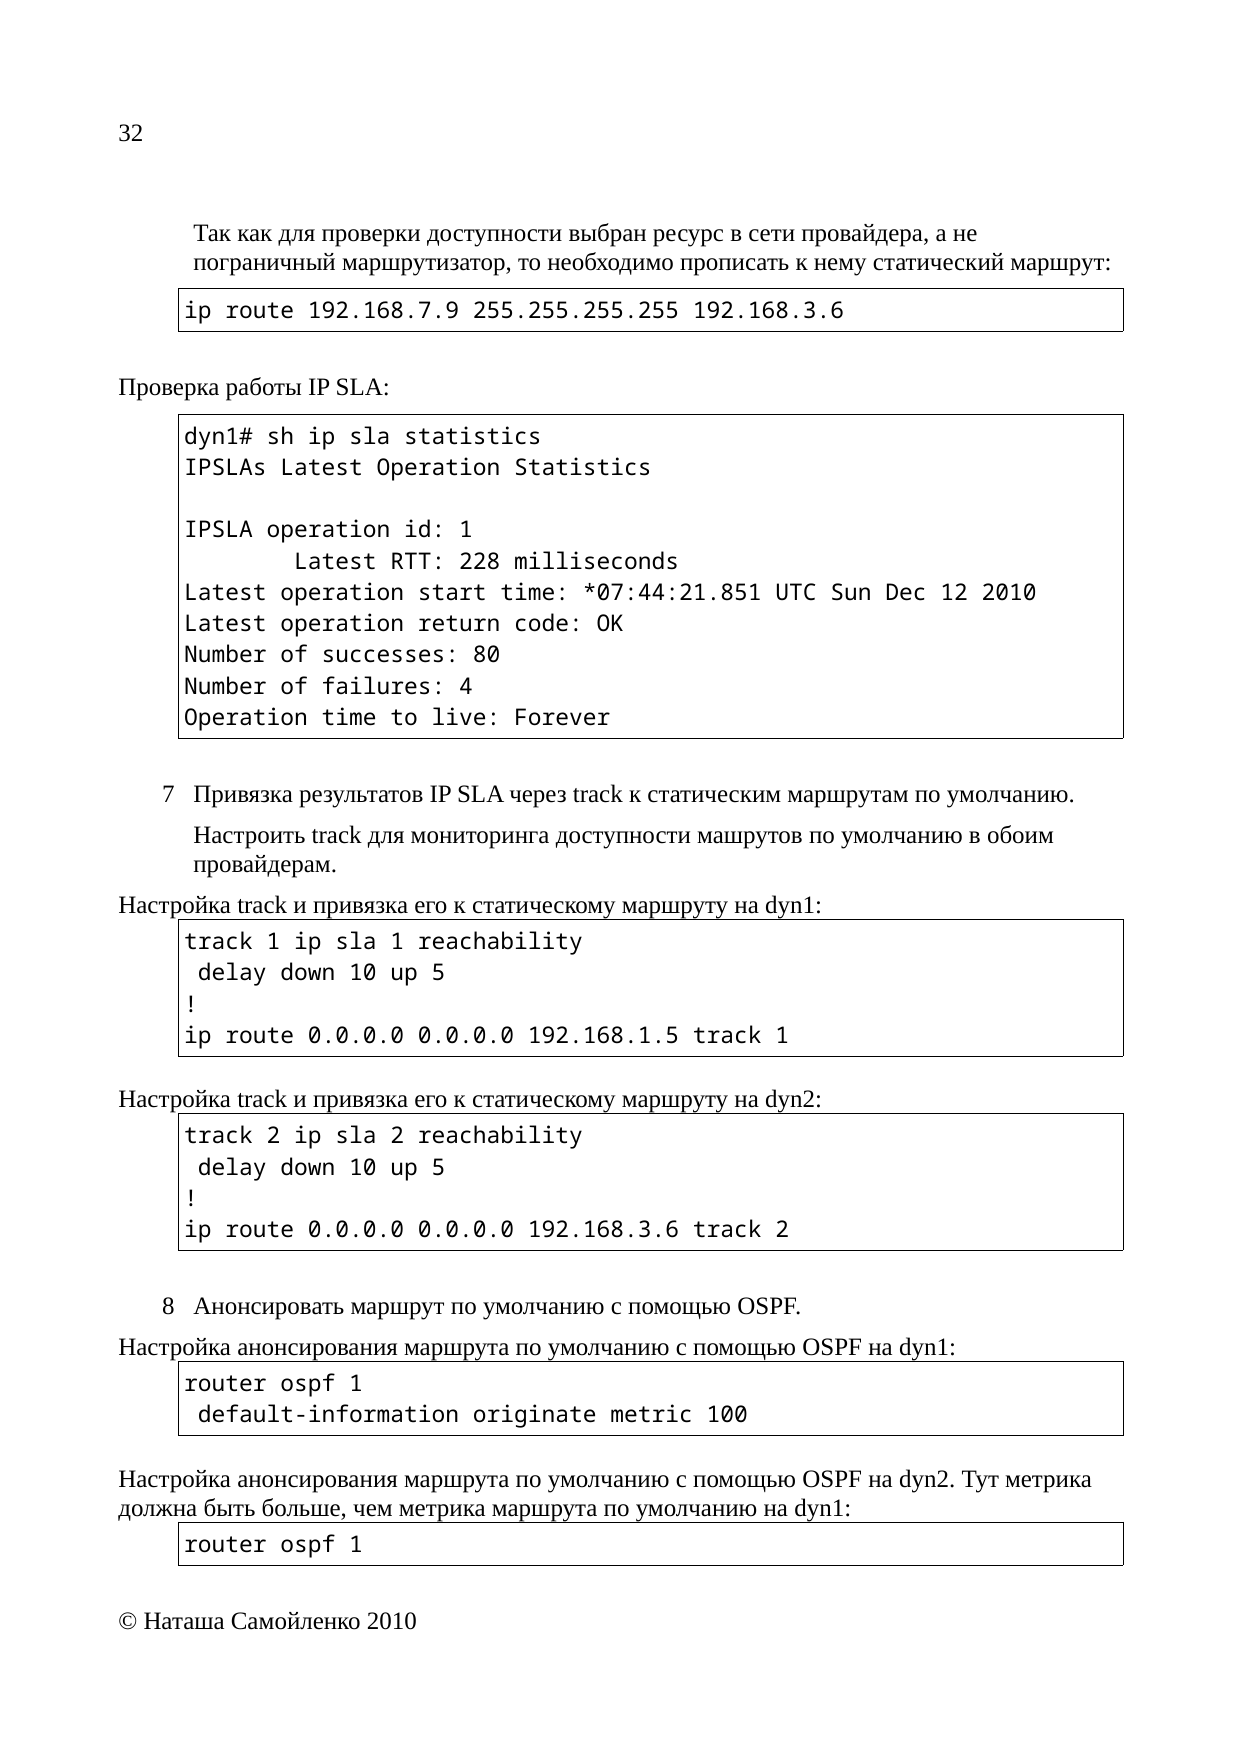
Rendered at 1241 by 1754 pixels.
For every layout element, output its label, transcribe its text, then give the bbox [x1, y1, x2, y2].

list Привязка результатов IP SLA через track к статическим маршрутам по умолчанию. [156, 779, 1122, 808]
text Настройка track и привязка его к статическому маршруту на dyn1: [118, 890, 1122, 919]
list Настроить track для мониторинга доступности машрутов по умолчанию в обоим провайдерам. [156, 820, 1122, 878]
list Так как для проверки доступности выбран ресурс в сети провайдера, а не пограничный маршрутизатор, то необходимо прописать к нему статический маршрут: [156, 218, 1122, 276]
text Проверка работы IP SLA: [118, 372, 1122, 401]
table_header track 1 ip sla 1 reachability delay down 10 up 5 ! ip route 0.0.0.0 0.0.0.0 192.168.1.5 track 1 [179, 920, 1123, 1056]
text Настройка анонсирования маршрута по умолчанию с помощью OSPF на dyn1: [118, 1332, 1122, 1361]
table_header router ospf 1 [179, 1523, 1123, 1564]
list Анонсировать маршрут по умолчанию с помощью OSPF. [156, 1291, 1122, 1320]
text Настройка track и привязка его к статическому маршруту на dyn2: [118, 1084, 1122, 1113]
table_header router ospf 1 default-information originate metric 100 [179, 1362, 1123, 1435]
table_header track 2 ip sla 2 reachability delay down 10 up 5 ! ip route 0.0.0.0 0.0.0.0 192.168.3.6 track 2 [179, 1114, 1123, 1250]
text Настройка анонсирования маршрута по умолчанию с помощью OSPF на dyn2. Тут метрика должна быть больше, чем метрика маршрута по умолчанию на dyn1: [118, 1464, 1122, 1522]
table_header ip route 192.168.7.9 255.255.255.255 192.168.3.6 [179, 289, 1123, 331]
table_header dyn1# sh ip sla statistics IPSLAs Latest Operation Statistics IPSLA operation id: 1 Latest RTT: 228 milliseconds Latest operation start time: *07:44:21.851 UTC Sun Dec 12 2010 Latest operation return code: OK Number of successes: 80 Number of failures: 4 Operation time to live: Forever [179, 415, 1123, 738]
